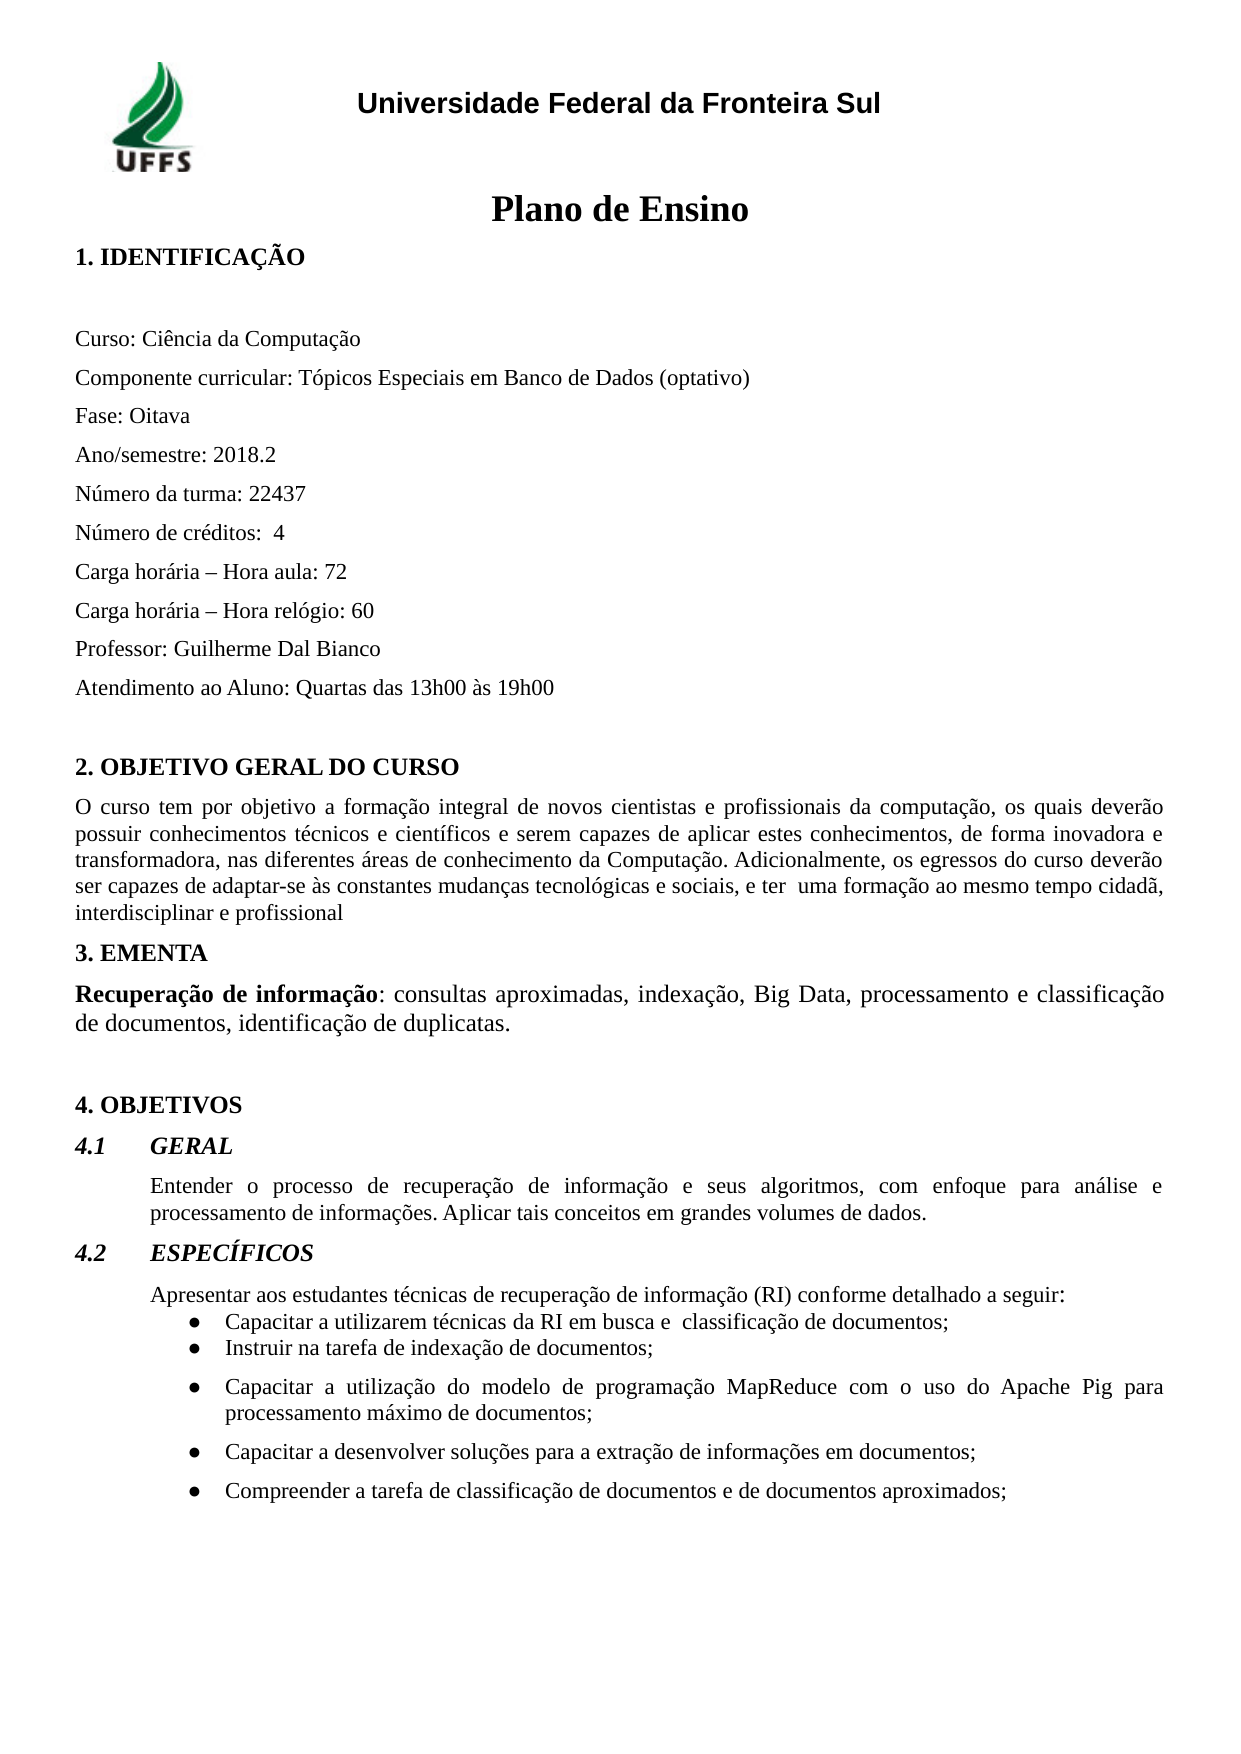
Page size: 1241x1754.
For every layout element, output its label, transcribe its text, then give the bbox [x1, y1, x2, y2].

text Atendimento ao Aluno: Quartas das 13h00 às 19h00 [75, 674, 1165, 701]
text O curso tem por objetivo a formação integral de novos cientistas e profissionais da computação, os quais deverão possuir conhecimentos técnicos e científicos e serem capazes de aplicar estes conhecimentos, de forma inovadora e transformadora, nas diferentes áreas de conhecimento da Computação. Adicionalmente, os egressos do curso deverão ser capazes de adaptar-se às constantes mudanças tecnológicas e sociais, e ter uma formação ao mesmo tempo cidadã, interdisciplinar e profissional [75, 793, 1165, 925]
text Professor: Guilherme Dal Bianco [75, 636, 1165, 662]
text Componente curricular: Tópicos Especiais em Banco de Dados (optativo) [75, 363, 1165, 390]
text Fase: Oitava [75, 402, 1165, 429]
text Curso: Ciência da Computação [75, 325, 1165, 351]
text Carga horária – Hora relógio: 60 [75, 597, 1165, 623]
picture [92, 62, 215, 172]
list Capacitar a utilização do modelo de programação MapReduce com o uso do Apache Pig para processamento máximo de documentos; [187, 1373, 1165, 1426]
list Compreender a tarefa de classificação de documentos e de documentos aproximados; [187, 1477, 1165, 1503]
text 4.2 ESPECÍFICOS [75, 1238, 1165, 1267]
text Número da turma: 22437 [75, 480, 1165, 506]
text 1. IDENTIFICAÇÃO [75, 242, 1165, 271]
text 2. OBJETIVO GERAL DO CURSO [75, 752, 1165, 781]
list Capacitar a utilizarem técnicas da RI em busca e classificação de documentos; [187, 1308, 1165, 1334]
text Número de créditos: 4 [75, 519, 1165, 545]
text Carga horária – Hora aula: 72 [75, 558, 1165, 584]
list Capacitar a desenvolver soluções para a extração de informações em documentos; [187, 1438, 1165, 1464]
text 3. EMENTA [75, 938, 1165, 966]
text Apresentar aos estudantes técnicas de recuperação de informação (RI) conforme detalhado a seguir: [75, 1279, 1165, 1308]
text 4. OBJETIVOS [75, 1090, 1165, 1119]
text Ano/semestre: 2018.2 [75, 441, 1165, 468]
text Recuperação de informação: consultas aproximadas, indexação, Big Data, processamento e classificação de documentos, identificação de duplicatas. [75, 979, 1165, 1036]
list Instruir na tarefa de indexação de documentos; [187, 1334, 1165, 1361]
list Entender o processo de recuperação de informação e seus algoritmos, com enfoque para análise e processamento de informações. Aplicar tais conceitos em grandes volumes de dados. [112, 1173, 1165, 1225]
text Plano de Ensino [75, 187, 1165, 230]
text 4.1 GERAL [75, 1131, 1165, 1160]
